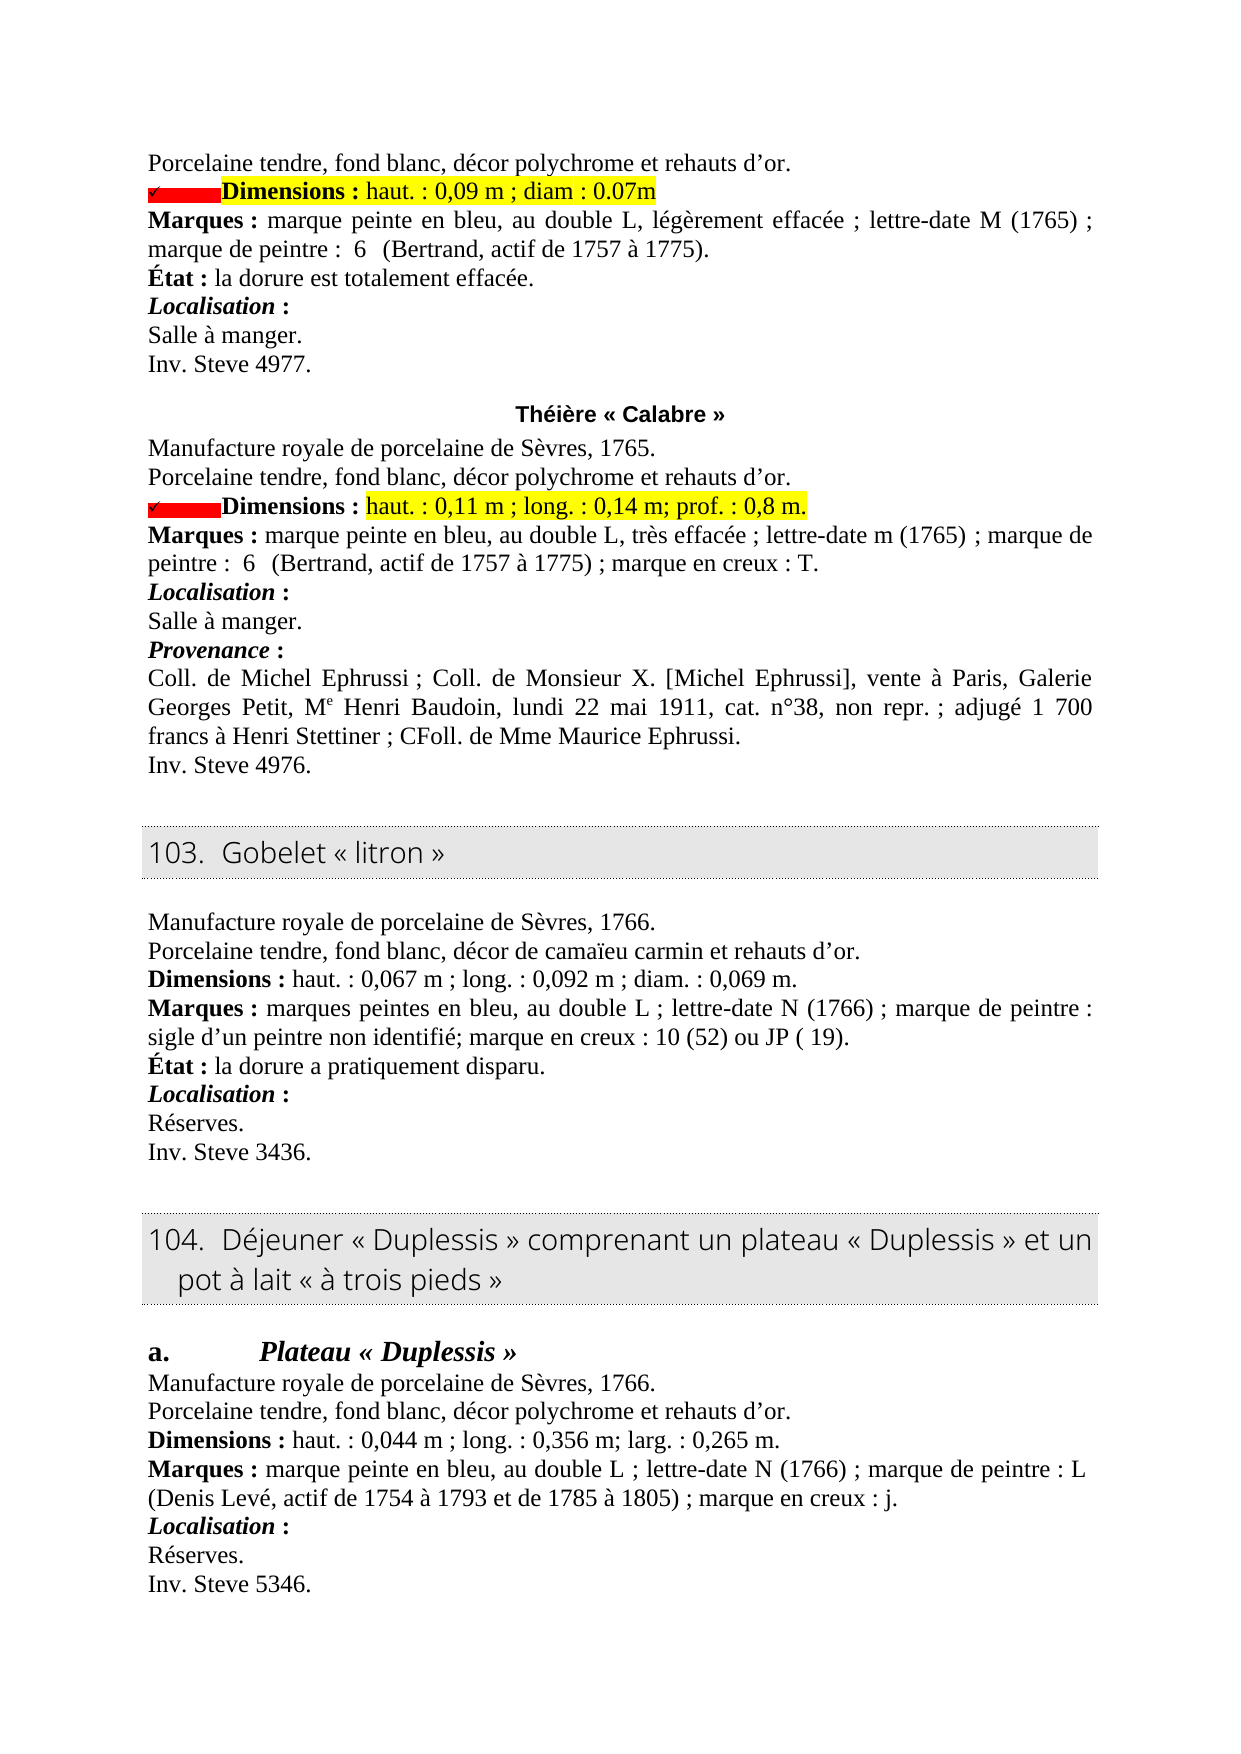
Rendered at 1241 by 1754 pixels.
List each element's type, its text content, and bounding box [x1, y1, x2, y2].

text État : la dorure est totalement effacée. [148, 263, 1093, 291]
text Porcelaine tendre, fond blanc, décor de camaïeu carmin et rehauts d’or. [148, 936, 1093, 964]
text Porcelaine tendre, fond blanc, décor polychrome et rehauts d’or. [148, 1396, 1093, 1425]
subtitle Gobelet « litron » [142, 826, 1098, 878]
text Réserves. [148, 1108, 1093, 1137]
text Localisation : [148, 577, 1093, 606]
text Manufacture royale de porcelaine de Sèvres, 1765. [148, 433, 1093, 462]
text Réserves. [148, 1540, 1093, 1569]
text Localisation : [148, 1511, 1093, 1540]
text Localisation : [148, 291, 1093, 320]
text Marques : marque peinte en bleu, au double L, très effacée ; lettre-date m (1765) ; marque de peintre : 6 (Bertrand, actif de 1757 à 1775) ; marque en creux : T. [148, 520, 1093, 577]
text État : la dorure a pratiquement disparu. [148, 1051, 1093, 1079]
text Localisation : [148, 1079, 1093, 1108]
text Salle à manger. [148, 320, 1093, 349]
text Salle à manger. [148, 606, 1093, 635]
list Plateau « Duplessis » [148, 1334, 1093, 1368]
text Marques : marques peintes en bleu, au double L ; lettre-date N (1766) ; marque de peintre : sigle d’un peintre non identifié; marque en creux : 10 (52) ou JP ( 19). [148, 993, 1093, 1051]
text Manufacture royale de porcelaine de Sèvres, 1766. [148, 907, 1093, 936]
text Coll. de Michel Ephrussi ; Coll. de Monsieur X. [Michel Ephrussi], vente à Paris, Galerie Georges Petit, Me Henri Baudoin, lundi 22 mai 1911, cat. n°38, non repr. ; adjugé 1 700 francs à Henri Stettiner ; CFoll. de Mme Maurice Ephrussi. [148, 663, 1093, 750]
text Inv. Steve 4977. [148, 349, 1093, 378]
text Dimensions : haut. : 0,044 m ; long. : 0,356 m; larg. : 0,265 m. [148, 1425, 1093, 1454]
list Dimensions : haut. : 0,09 m ; diam : 0.07m [148, 176, 1093, 205]
text Porcelaine tendre, fond blanc, décor polychrome et rehauts d’or. [148, 148, 1093, 176]
subtitle Théière « Calabre » [148, 401, 1093, 428]
text Marques : marque peinte en bleu, au double L, légèrement effacée ; lettre-date M (1765) ; marque de peintre : 6 (Bertrand, actif de 1757 à 1775). [148, 205, 1093, 263]
text Inv. Steve 4976. [148, 750, 1093, 778]
text Inv. Steve 3436. [148, 1137, 1093, 1166]
text Porcelaine tendre, fond blanc, décor polychrome et rehauts d’or. [148, 462, 1093, 491]
subtitle Déjeuner « Duplessis » comprenant un plateau « Duplessis » et un pot à lait « à trois pieds » [142, 1213, 1098, 1304]
text Provenance : [148, 635, 1093, 663]
text Manufacture royale de porcelaine de Sèvres, 1766. [148, 1368, 1093, 1396]
text Inv. Steve 5346. [148, 1569, 1093, 1598]
text Marques : marque peinte en bleu, au double L ; lettre-date N (1766) ; marque de peintre : L (Denis Levé, actif de 1754 à 1793 et de 1785 à 1805) ; marque en creux : j. [148, 1454, 1093, 1511]
text Dimensions : haut. : 0,067 m ; long. : 0,092 m ; diam. : 0,069 m. [148, 964, 1093, 993]
list Dimensions : haut. : 0,11 m ; long. : 0,14 m; prof. : 0,8 m. [148, 491, 1093, 520]
